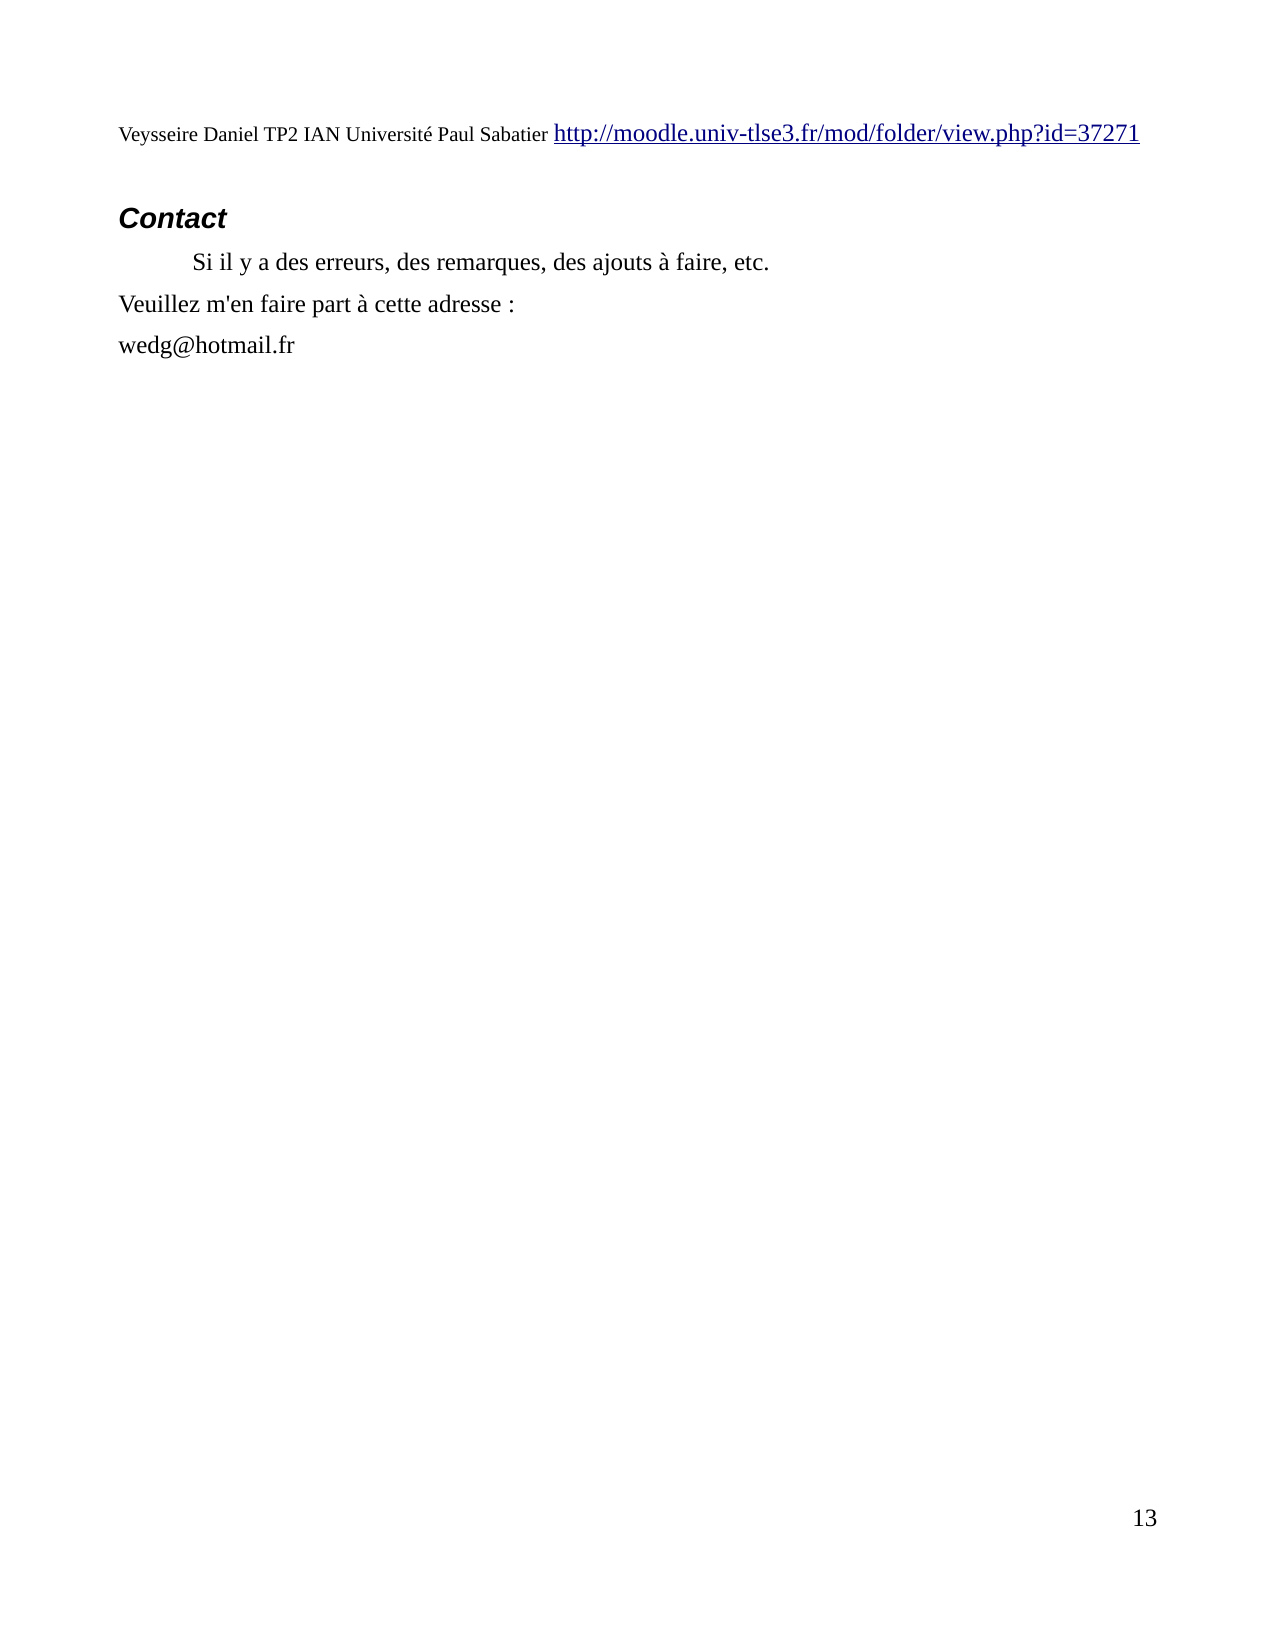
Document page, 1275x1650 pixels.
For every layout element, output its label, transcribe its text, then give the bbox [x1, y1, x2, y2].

text Si il y a des erreurs, des remarques, des ajouts à faire, etc. [118, 247, 1157, 276]
text wedg@hotmail.fr [118, 330, 1157, 359]
text Veuillez m'en faire part à cette adresse : [118, 289, 1157, 317]
subtitle Contact [118, 201, 1157, 235]
